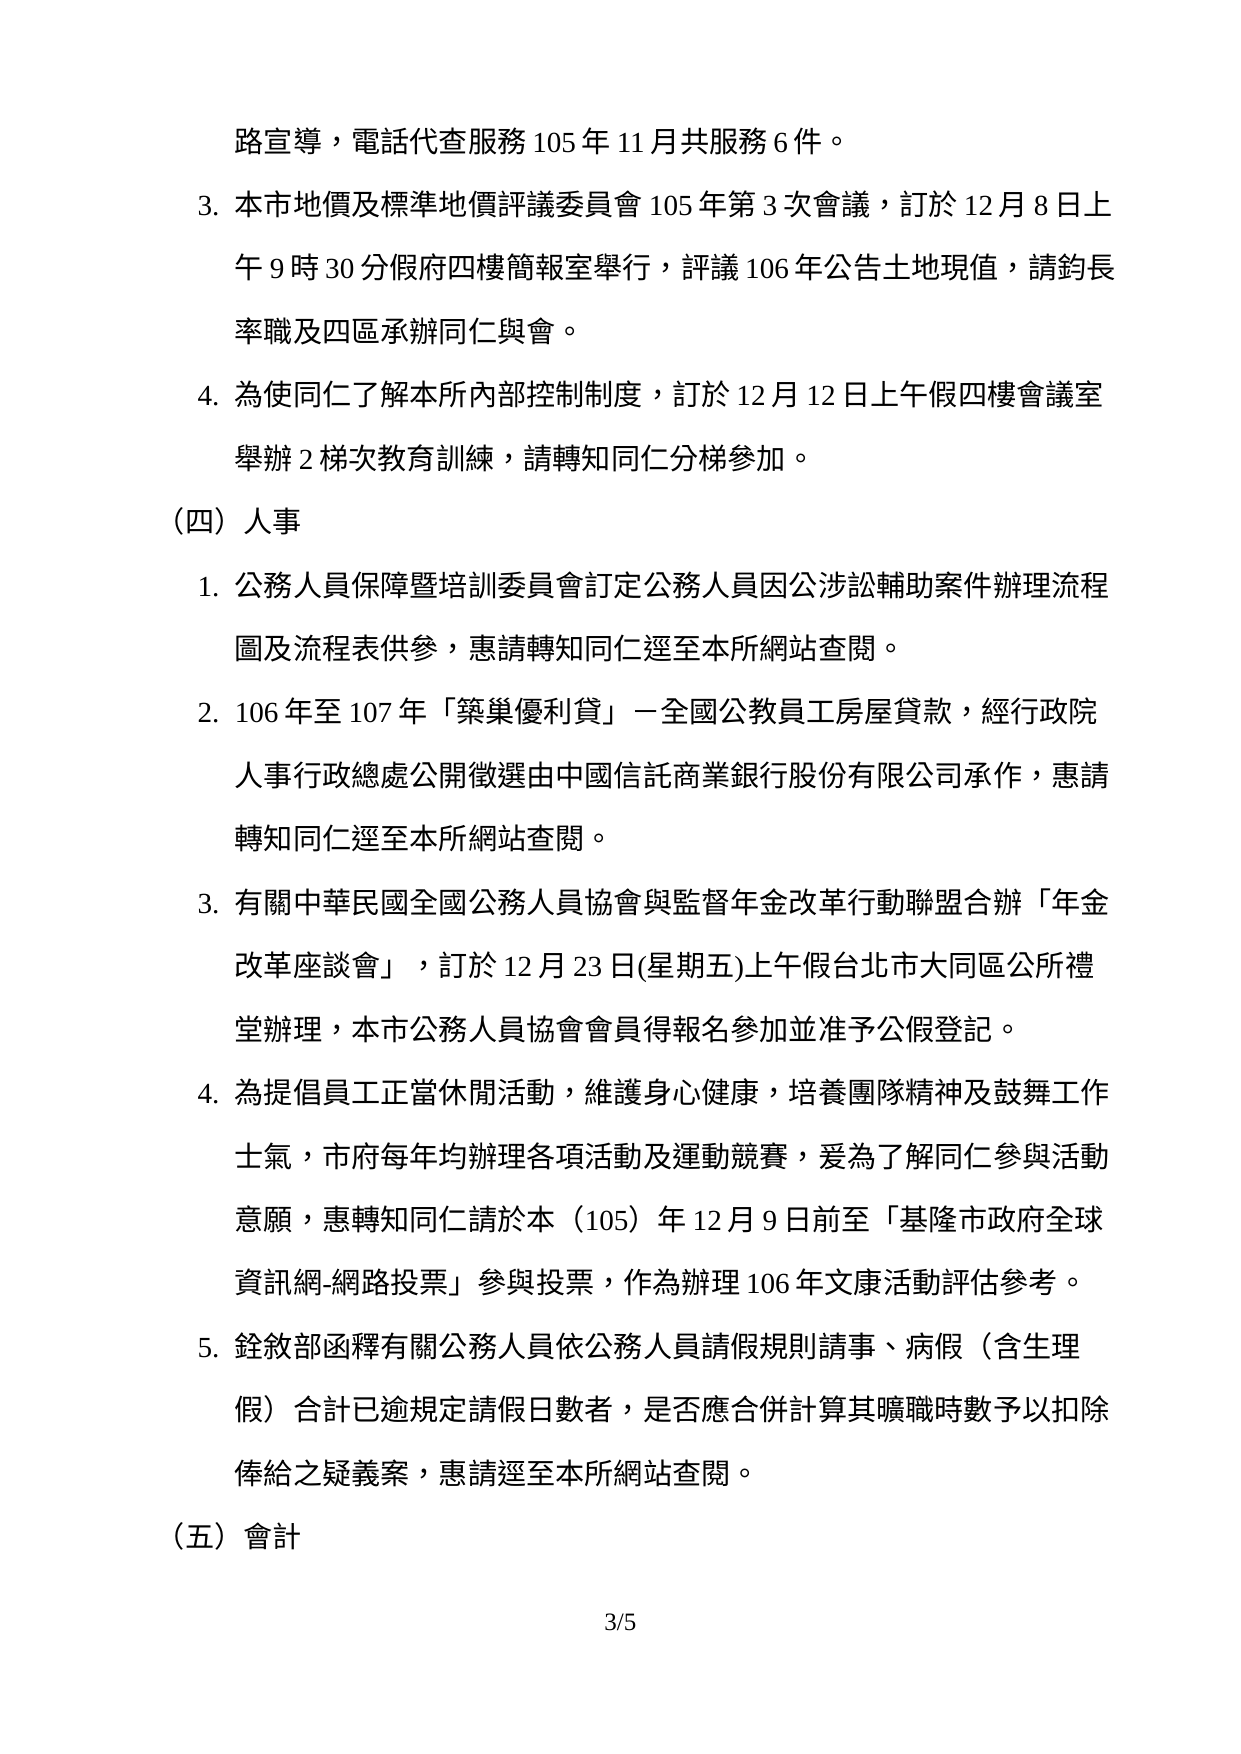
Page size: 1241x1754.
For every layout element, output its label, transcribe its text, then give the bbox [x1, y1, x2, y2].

list 會計 [156, 1514, 1122, 1556]
list 人事 [156, 499, 1122, 541]
list 有關中華民國全國公務人員協會與監督年金改革行動聯盟合辦「年金改革座談會」，訂於12月23日(星期五)上午假台北市大同區公所禮堂辦理，本市公務人員協會會員得報名參加並准予公假登記。 [197, 879, 1122, 1048]
list 為提倡員工正當休閒活動，維護身心健康，培養團隊精神及鼓舞工作士氣，市府每年均辦理各項活動及運動競賽，爰為了解同仁參與活動意願，惠轉知同仁請於本（105）年12月9日前至「基隆市政府全球資訊網-網路投票」參與投票，作為辦理106年文康活動評估參考。 [197, 1070, 1122, 1302]
list 106年至107年「築巢優利貸」－全國公教員工房屋貸款，經行政院人事行政總處公開徵選由中國信託商業銀行股份有限公司承作，惠請轉知同仁逕至本所網站查閱。 [197, 689, 1122, 858]
list 銓敘部函釋有關公務人員依公務人員請假規則請事、病假（含生理假）合計已逾規定請假日數者，是否應合併計算其曠職時數予以扣除俸給之疑義案，惠請逕至本所網站查閱。 [197, 1323, 1122, 1493]
list 為使同仁了解本所內部控制制度，訂於12月12日上午假四樓會議室舉辦2梯次教育訓練，請轉知同仁分梯參加。 [197, 372, 1122, 478]
list 路宣導，電話代查服務105年11月共服務6件。 [197, 118, 1122, 160]
list 公務人員保障暨培訓委員會訂定公務人員因公涉訟輔助案件辦理流程圖及流程表供參，惠請轉知同仁逕至本所網站查閱。 [197, 562, 1122, 668]
list 本市地價及標準地價評議委員會105年第3次會議，訂於12月8日上午9時30分假府四樓簡報室舉行，評議106年公告土地現值，請鈞長率職及四區承辦同仁與會。 [197, 182, 1122, 351]
